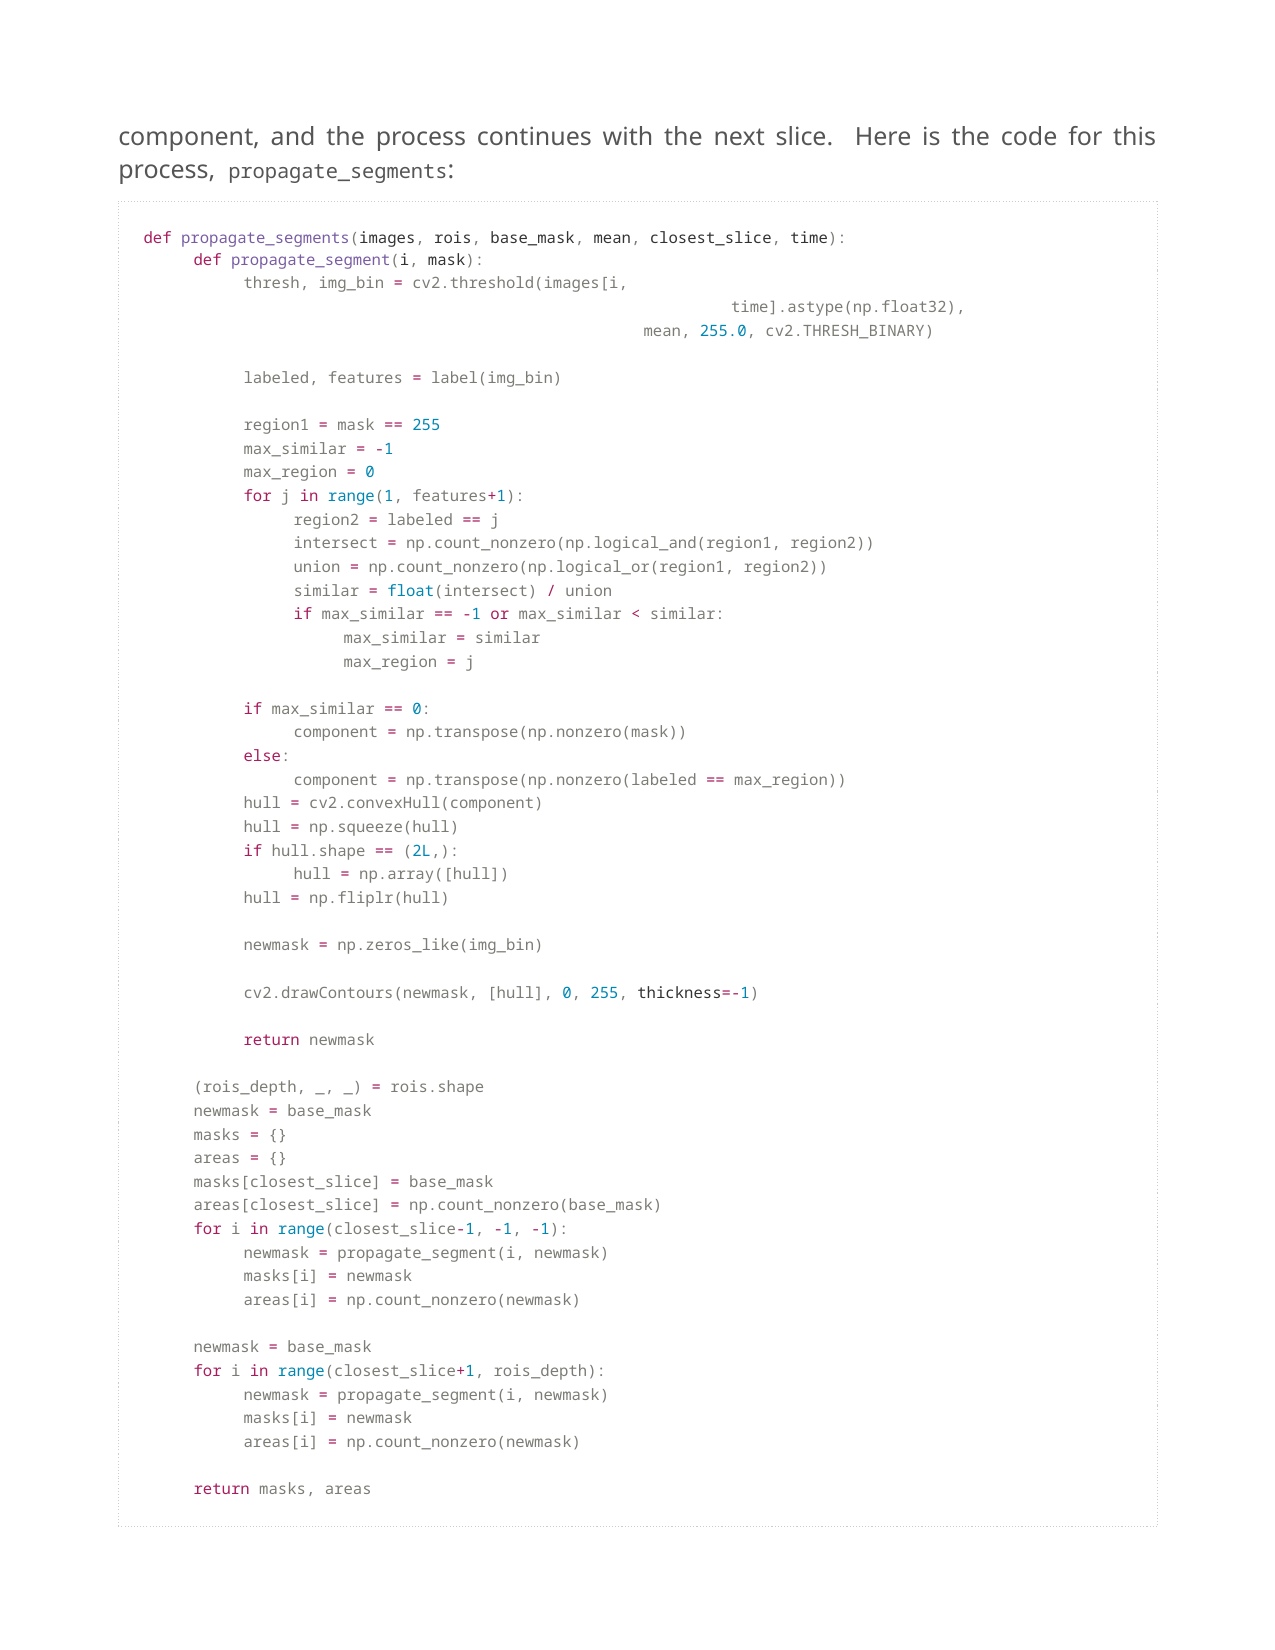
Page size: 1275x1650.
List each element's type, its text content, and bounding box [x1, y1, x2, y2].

text region2 = labeled == j [118, 483, 1157, 506]
text newmask = base_mask [118, 1310, 1157, 1334]
text newmask = np.zeros_like(img_bin) [118, 908, 1157, 956]
text else: [118, 719, 1157, 743]
text if max_similar == -1 or max_similar < similar: [118, 577, 1157, 601]
text union = np.count_nonzero(np.logical_or(region1, region2)) [118, 530, 1157, 553]
text return masks, areas [118, 1452, 1157, 1526]
text component, and the process continues with the next slice. Here is the code for this process, propagate_segments: [118, 118, 1157, 186]
text time].astype(np.float32), [118, 270, 1157, 293]
text areas[closest_slice] = np.count_nonzero(base_mask) [118, 1168, 1157, 1192]
text max_region = 0 [118, 435, 1157, 459]
text max_region = j [118, 624, 1157, 672]
text def propagate_segment(i, mask): [118, 222, 1157, 246]
text hull = np.squeeze(hull) [118, 790, 1157, 814]
text masks[i] = newmask [118, 1381, 1157, 1405]
text region1 = mask == 255 [118, 388, 1157, 412]
text hull = np.fliplr(hull) [118, 861, 1157, 908]
text masks = {} [118, 1097, 1157, 1121]
text areas[i] = np.count_nonzero(newmask) [118, 1263, 1157, 1310]
text similar = float(intersect) / union [118, 553, 1157, 577]
text for j in range(1, features+1): [118, 459, 1157, 483]
text max_similar = -1 [118, 412, 1157, 435]
text (rois_depth, _, _) = rois.shape [118, 1050, 1157, 1074]
text areas = {} [118, 1121, 1157, 1145]
text newmask = base_mask [118, 1074, 1157, 1097]
text cv2.drawContours(newmask, [hull], 0, 255, thickness=-1) [118, 956, 1157, 1003]
text masks[i] = newmask [118, 1239, 1157, 1263]
text if hull.shape == (2L,): [118, 814, 1157, 837]
text labeled, features = label(img_bin) [118, 341, 1157, 388]
text hull = np.array([hull]) [118, 837, 1157, 861]
text areas[i] = np.count_nonzero(newmask) [118, 1405, 1157, 1452]
text newmask = propagate_segment(i, newmask) [118, 1216, 1157, 1239]
text if max_similar == 0: [118, 672, 1157, 695]
text mean, 255.0, cv2.THRESH_BINARY) [118, 293, 1157, 341]
text component = np.transpose(np.nonzero(labeled == max_region)) [118, 743, 1157, 766]
text masks[closest_slice] = base_mask [118, 1145, 1157, 1168]
text for i in range(closest_slice-1, -1, -1): [118, 1192, 1157, 1216]
text hull = cv2.convexHull(component) [118, 766, 1157, 790]
text max_similar = similar [118, 601, 1157, 624]
text def propagate_segments(images, rois, base_mask, mean, closest_slice, time): [118, 201, 1157, 222]
text thresh, img_bin = cv2.threshold(images[i, [118, 246, 1157, 270]
text component = np.transpose(np.nonzero(mask)) [118, 695, 1157, 719]
text newmask = propagate_segment(i, newmask) [118, 1357, 1157, 1381]
text return newmask [118, 1003, 1157, 1050]
text intersect = np.count_nonzero(np.logical_and(region1, region2)) [118, 506, 1157, 530]
text for i in range(closest_slice+1, rois_depth): [118, 1334, 1157, 1357]
